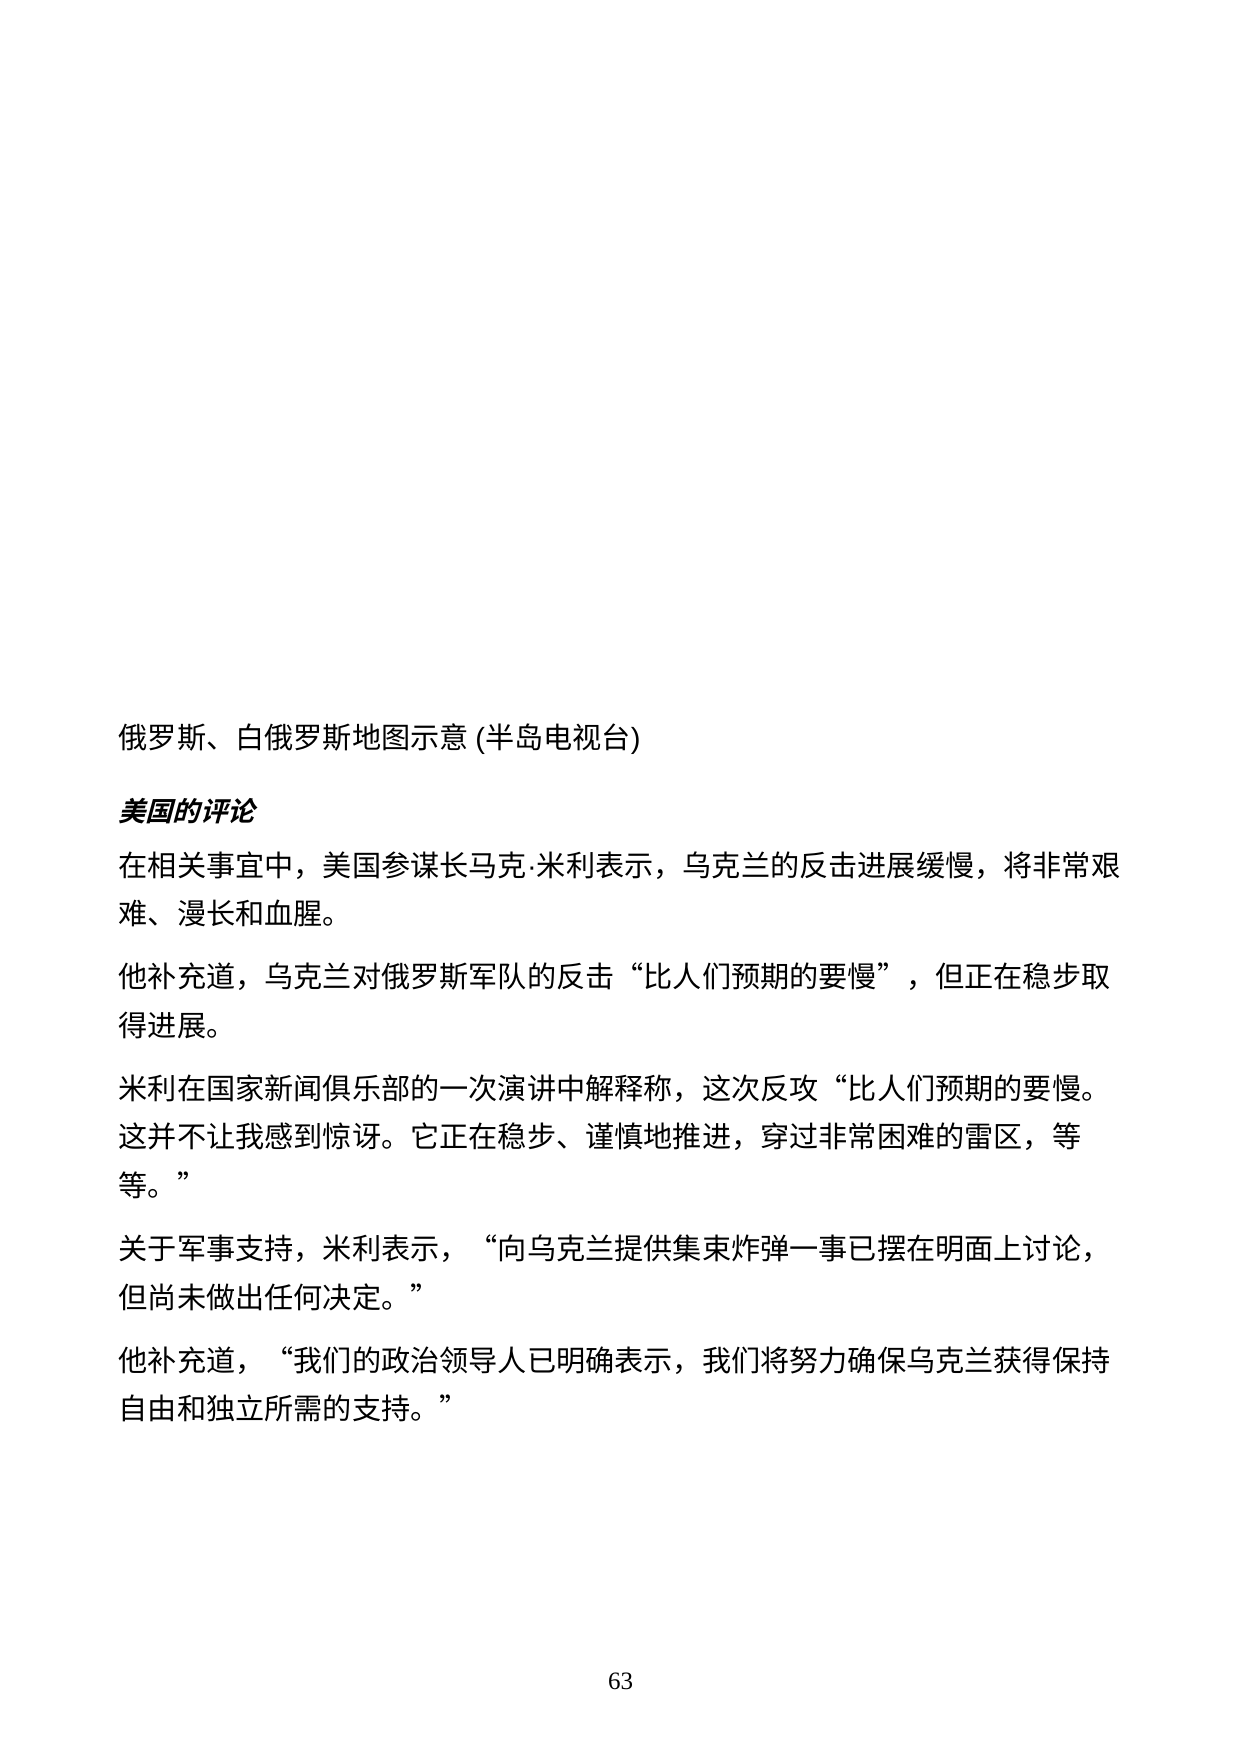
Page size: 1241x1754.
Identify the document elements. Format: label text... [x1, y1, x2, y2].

text 在相关事宜中，美国参谋长马克·米利表示，乌克兰的反击进展缓慢，将非常艰难、漫长和血腥。 [118, 842, 1122, 933]
text 他补充道，乌克兰对俄罗斯军队的反击“比人们预期的要慢”，但正在稳步取得进展。 [118, 954, 1122, 1045]
text 俄罗斯、白俄罗斯地图示意 (半岛电视台) [118, 118, 1122, 757]
subtitle 美国的评论 [118, 790, 1122, 830]
text 他补充道，“我们的政治领导人已明确表示，我们将努力确保乌克兰获得保持自由和独立所需的支持。” [118, 1337, 1122, 1428]
text 关于军事支持，米利表示，“向乌克兰提供集束炸弹一事已摆在明面上讨论，但尚未做出任何决定。” [118, 1226, 1122, 1317]
text 米利在国家新闻俱乐部的一次演讲中解释称，这次反攻“比人们预期的要慢。这并不让我感到惊讶。它正在稳步、谨慎地推进，穿过非常困难的雷区，等等。” [118, 1066, 1122, 1205]
